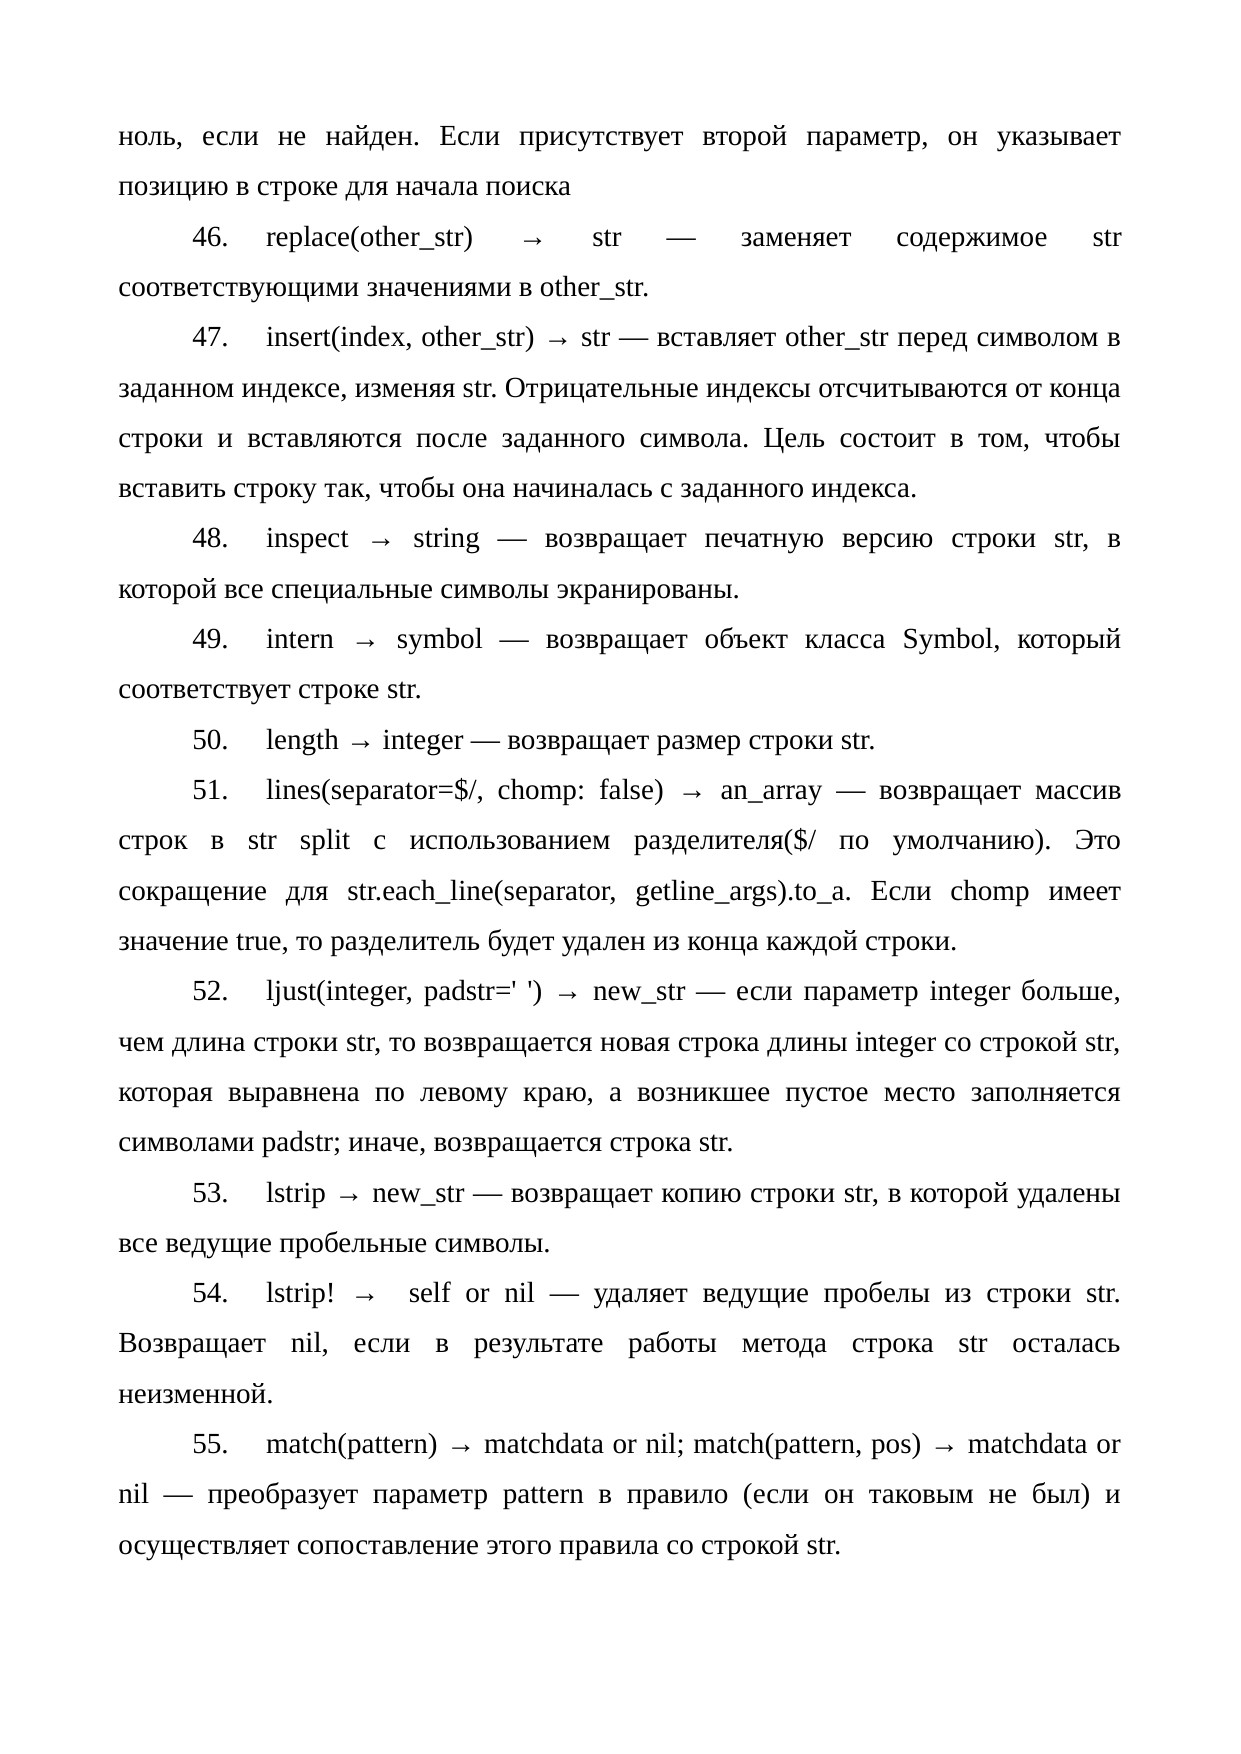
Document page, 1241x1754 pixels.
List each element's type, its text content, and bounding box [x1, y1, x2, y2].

list ljust(integer, padstr=' ') → new_str — если параметр integer больше, чем длина строки str, то возвращается новая строка длины integer со строкой str, которая выравнена по левому краю, а возникшее пустое место заполняется символами padstr; иначе, возвращается строка str. [118, 973, 1122, 1158]
list length → integer — возвращает размер строки str. [118, 722, 1122, 755]
list intern → symbol — возвращает объект класса Symbol, который соответствует строке str. [118, 621, 1122, 705]
list lstrip → new_str — возвращает копию строки str, в которой удалены все ведущие пробельные символы. [118, 1175, 1122, 1258]
list ноль, если не найден. Если присутствует второй параметр, он указывает позицию в строке для начала поиска [118, 118, 1122, 202]
list match(pattern) → matchdata or nil; match(pattern, pos) → matchdata or nil — преобразует параметр pattern в правило (если он таковым не был) и осуществляет сопоставление этого правила со строкой str. [118, 1426, 1122, 1560]
list insert(index, other_str) → str — вставляет other_str перед символом в заданном индексе, изменяя str. Отрицательные индексы отсчитываются от конца строки и вставляются после заданного символа. Цель состоит в том, чтобы вставить строку так, чтобы она начиналась с заданного индекса. [118, 319, 1122, 504]
list replace(other_str) → str — заменяет содержимое str соответствующими значениями в other_str. [118, 219, 1122, 303]
list lines(separator=$/, chomp: false) → an_array — возвращает массив строк в str split с использованием разделителя($/ по умолчанию). Это сокращение для str.each_line(separator, getline_args).to_a. Если chomp имеет значение true, то разделитель будет удален из конца каждой строки. [118, 772, 1122, 957]
list inspect → string — возвращает печатную версию строки str, в которой все специальные символы экранированы. [118, 521, 1122, 604]
list lstrip! → self or nil — удаляет ведущие пробелы из строки str. Возвращает nil, если в результате работы метода строка str осталась неизменной. [118, 1275, 1122, 1409]
